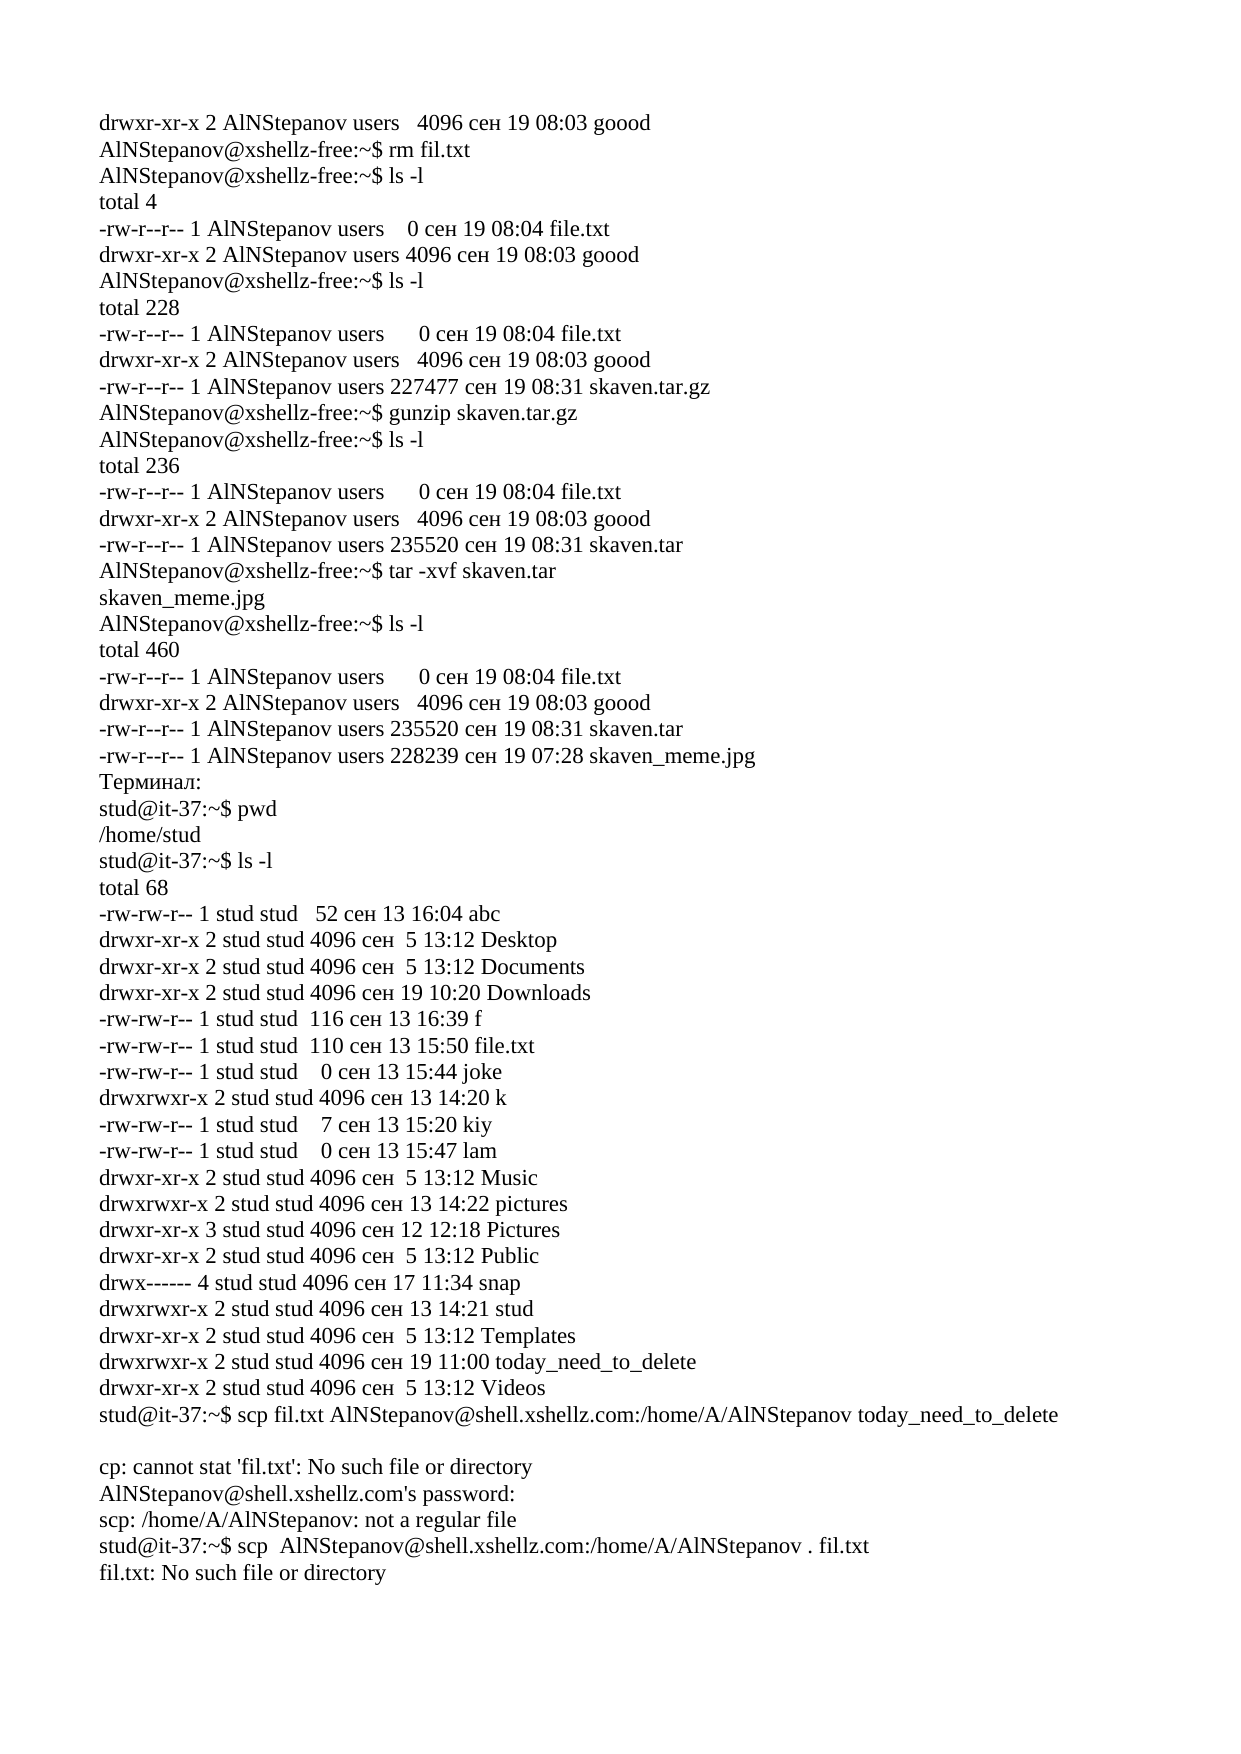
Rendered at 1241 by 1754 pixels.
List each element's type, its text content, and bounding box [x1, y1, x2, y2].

text total 68 [99, 874, 1127, 900]
text drwxr-xr-x 2 AlNStepanov users 4096 сен 19 08:03 goood [99, 689, 1127, 716]
text AlNStepanov@xshellz-free:~$ tar -xvf skaven.tar [99, 557, 1127, 584]
text -rw-r--r-- 1 AlNStepanov users 0 сен 19 08:04 file.txt [99, 478, 1127, 505]
text AlNStepanov@xshellz-free:~$ gunzip skaven.tar.gz [99, 399, 1127, 426]
text -rw-r--r-- 1 AlNStepanov users 235520 сен 19 08:31 skaven.tar [99, 531, 1127, 557]
text cp: cannot stat 'fil.txt': No such file or directory [99, 1453, 1127, 1480]
text skaven_meme.jpg [99, 584, 1127, 610]
text -rw-rw-r-- 1 stud stud 7 сен 13 15:20 kiy [99, 1111, 1127, 1137]
text stud@it-37:~$ scp fil.txt AlNStepanov@shell.xshellz.com:/home/A/AlNStepanov today_need_to_delete [99, 1401, 1127, 1427]
text drwxr-xr-x 2 stud stud 4096 сен 5 13:12 Templates [99, 1322, 1127, 1348]
text -rw-rw-r-- 1 stud stud 110 сен 13 15:50 file.txt [99, 1032, 1127, 1058]
text total 236 [99, 452, 1127, 478]
text -rw-r--r-- 1 AlNStepanov users 0 сен 19 08:04 file.txt [99, 663, 1127, 689]
text drwxr-xr-x 2 stud stud 4096 сен 19 10:20 Downloads [99, 979, 1127, 1005]
text scp: /home/A/AlNStepanov: not a regular file [99, 1506, 1127, 1532]
text total 460 [99, 636, 1127, 663]
text fil.txt: No such file or directory [99, 1559, 1127, 1585]
text drwxr-xr-x 2 AlNStepanov users 4096 сен 19 08:03 goood [99, 241, 1127, 267]
text total 228 [99, 294, 1127, 320]
text AlNStepanov@xshellz-free:~$ ls -l [99, 610, 1127, 636]
text drwxrwxr-x 2 stud stud 4096 сен 13 14:20 k [99, 1084, 1127, 1111]
text stud@it-37:~$ ls -l [99, 847, 1127, 874]
text drwxr-xr-x 2 AlNStepanov users 4096 сен 19 08:03 goood [99, 347, 1127, 373]
text total 4 [99, 188, 1127, 215]
text AlNStepanov@xshellz-free:~$ ls -l [99, 426, 1127, 452]
text -rw-r--r-- 1 AlNStepanov users 227477 сен 19 08:31 skaven.tar.gz [99, 373, 1127, 399]
text drwxr-xr-x 2 stud stud 4096 сен 5 13:12 Public [99, 1243, 1127, 1269]
text AlNStepanov@shell.xshellz.com's password: [99, 1480, 1127, 1506]
text AlNStepanov@xshellz-free:~$ ls -l [99, 162, 1127, 188]
text drwxr-xr-x 2 stud stud 4096 сен 5 13:12 Documents [99, 953, 1127, 979]
text drwxrwxr-x 2 stud stud 4096 сен 13 14:21 stud [99, 1295, 1127, 1322]
text stud@it-37:~$ scp AlNStepanov@shell.xshellz.com:/home/A/AlNStepanov . fil.txt [99, 1532, 1127, 1559]
text drwxrwxr-x 2 stud stud 4096 сен 13 14:22 pictures [99, 1190, 1127, 1216]
text drwxr-xr-x 2 stud stud 4096 сен 5 13:12 Desktop [99, 926, 1127, 953]
text drwxr-xr-x 3 stud stud 4096 сен 12 12:18 Pictures [99, 1216, 1127, 1243]
text -rw-rw-r-- 1 stud stud 52 сен 13 16:04 abc [99, 900, 1127, 926]
text -rw-r--r-- 1 AlNStepanov users 235520 сен 19 08:31 skaven.tar [99, 716, 1127, 742]
text drwxrwxr-x 2 stud stud 4096 сен 19 11:00 today_need_to_delete [99, 1348, 1127, 1374]
text drwxr-xr-x 2 AlNStepanov users 4096 сен 19 08:03 goood [99, 109, 1127, 136]
text -rw-rw-r-- 1 stud stud 116 сен 13 16:39 f [99, 1005, 1127, 1032]
text drwx------ 4 stud stud 4096 сен 17 11:34 snap [99, 1269, 1127, 1295]
text -rw-rw-r-- 1 stud stud 0 сен 13 15:44 joke [99, 1058, 1127, 1084]
text drwxr-xr-x 2 stud stud 4096 сен 5 13:12 Videos [99, 1374, 1127, 1401]
text AlNStepanov@xshellz-free:~$ ls -l [99, 267, 1127, 294]
text -rw-r--r-- 1 AlNStepanov users 228239 сен 19 07:28 skaven_meme.jpg Терминал: stud@it-37:~$ pwd [99, 742, 1127, 821]
text -rw-r--r-- 1 AlNStepanov users 0 сен 19 08:04 file.txt [99, 215, 1127, 241]
text drwxr-xr-x 2 AlNStepanov users 4096 сен 19 08:03 goood [99, 505, 1127, 531]
text AlNStepanov@xshellz-free:~$ rm fil.txt [99, 136, 1127, 162]
text -rw-r--r-- 1 AlNStepanov users 0 сен 19 08:04 file.txt [99, 320, 1127, 347]
text /home/stud [99, 821, 1127, 847]
text -rw-rw-r-- 1 stud stud 0 сен 13 15:47 lam [99, 1137, 1127, 1163]
text drwxr-xr-x 2 stud stud 4096 сен 5 13:12 Music [99, 1163, 1127, 1190]
